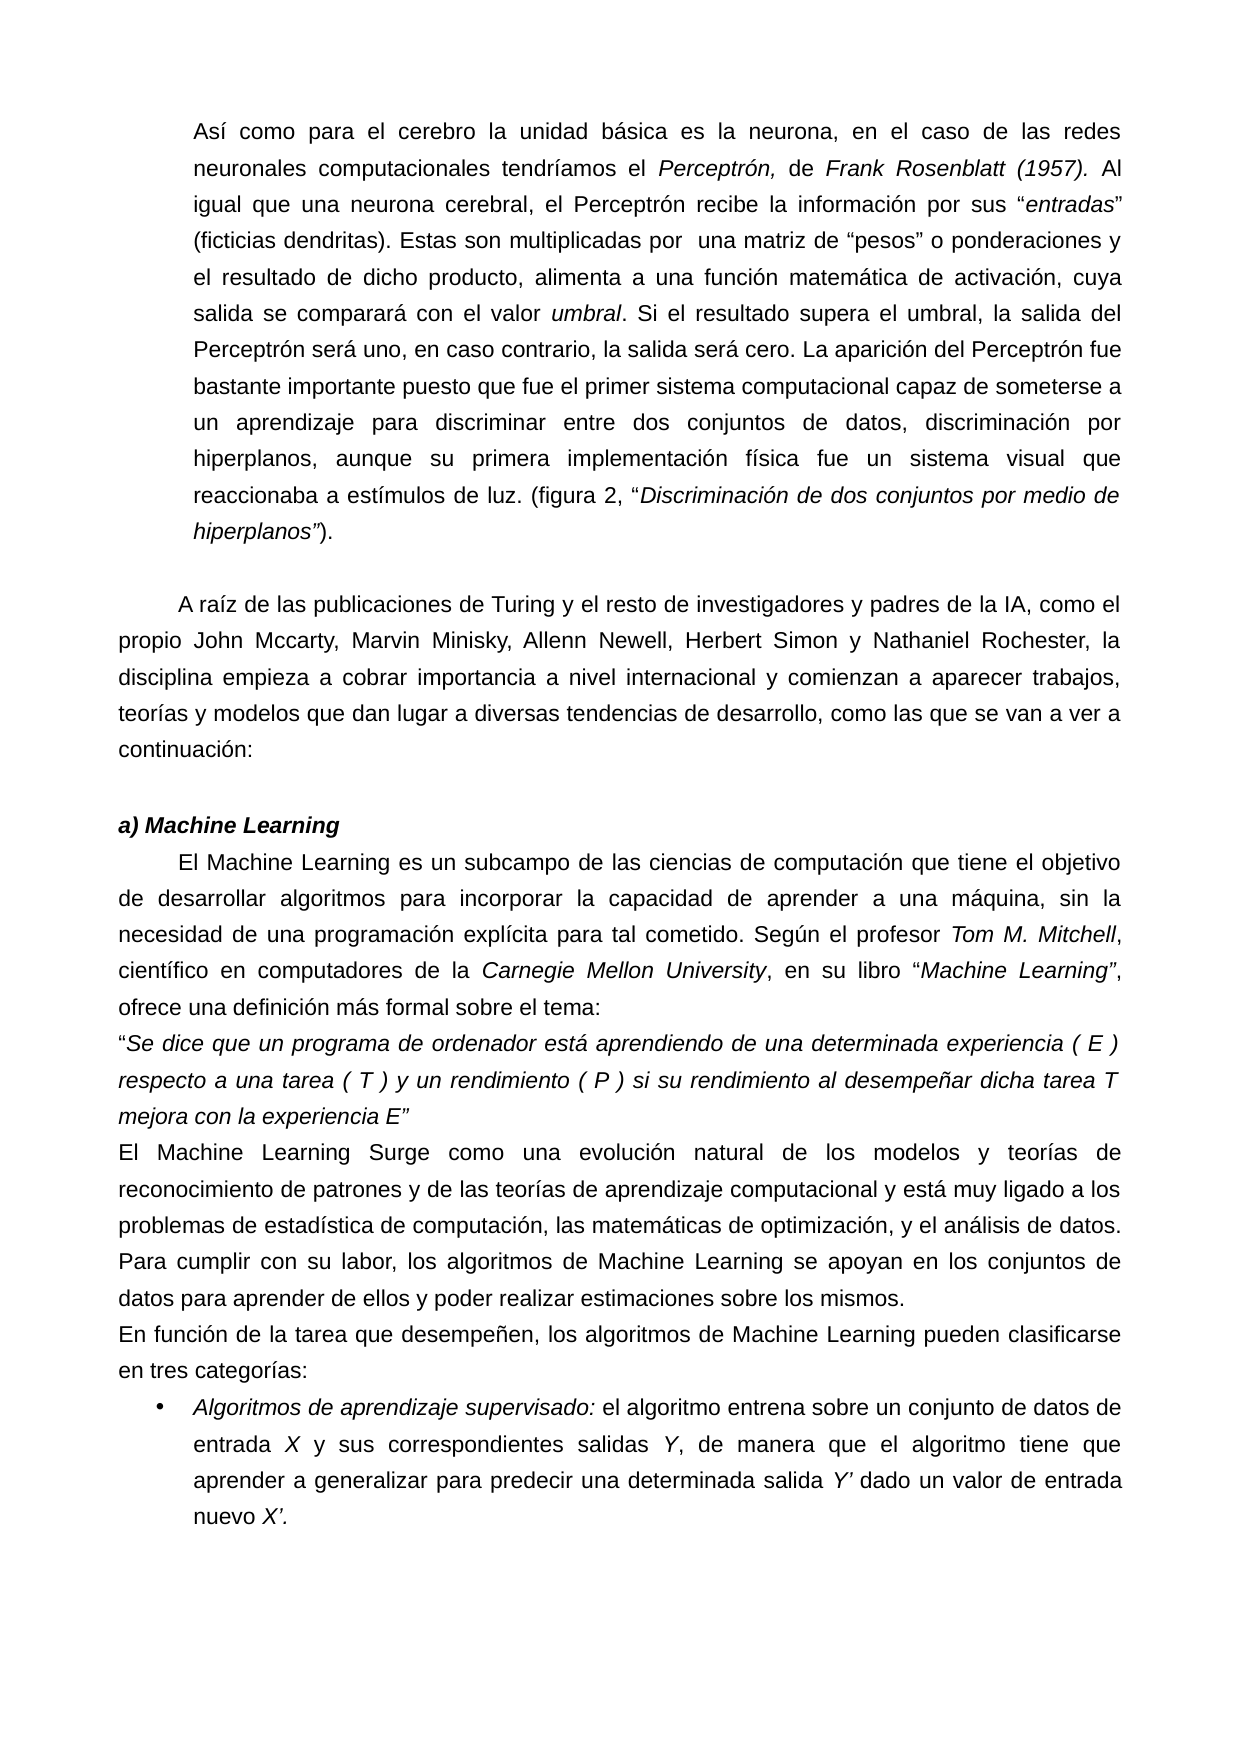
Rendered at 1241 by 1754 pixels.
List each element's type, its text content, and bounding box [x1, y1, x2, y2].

list Algoritmos de aprendizaje supervisado: el algoritmo entrena sobre un conjunto de datos de entrada X y sus correspondientes salidas Y, de manera que el algoritmo tiene que aprender a generalizar para predecir una determinada salida Y’ dado un valor de entrada nuevo X’. [156, 1394, 1122, 1530]
text El Machine Learning es un subcampo de las ciencias de computación que tiene el objetivo de desarrollar algoritmos para incorporar la capacidad de aprender a una máquina, sin la necesidad de una programación explícita para tal cometido. Según el profesor Tom M. Mitchell, científico en computadores de la Carnegie Mellon University, en su libro “Machine Learning”, ofrece una definición más formal sobre el tema: [118, 848, 1122, 1020]
text “Se dice que un programa de ordenador está aprendiendo de una determinada experiencia ( E ) respecto a una tarea ( T ) y un rendimiento ( P ) si su rendimiento al desempeñar dicha tarea T mejora con la experiencia E” [118, 1030, 1122, 1129]
text En función de la tarea que desempeñen, los algoritmos de Machine Learning pueden clasificarse en tres categorías: [118, 1321, 1122, 1384]
text a) Machine Learning [118, 812, 1122, 838]
text A raíz de las publicaciones de Turing y el resto de investigadores y padres de la IA, como el propio John Mccarty, Marvin Minisky, Allenn Newell, Herbert Simon y Nathaniel Rochester, la disciplina empieza a cobrar importancia a nivel internacional y comienzan a aparecer trabajos, teorías y modelos que dan lugar a diversas tendencias de desarrollo, como las que se van a ver a continuación: [118, 591, 1122, 762]
list Así como para el cerebro la unidad básica es la neurona, en el caso de las redes neuronales computacionales tendríamos el Perceptrón, de Frank Rosenblatt (1957). Al igual que una neurona cerebral, el Perceptrón recibe la información por sus “entradas” (ficticias dendritas). Estas son multiplicadas por una matriz de “pesos” o ponderaciones y el resultado de dicho producto, alimenta a una función matemática de activación, cuya salida se comparará con el valor umbral. Si el resultado supera el umbral, la salida del Perceptrón será uno, en caso contrario, la salida será cero. La aparición del Perceptrón fue bastante importante puesto que fue el primer sistema computacional capaz de someterse a un aprendizaje para discriminar entre dos conjuntos de datos, discriminación por hiperplanos, aunque su primera implementación física fue un sistema visual que reaccionaba a estímulos de luz. (figura 2, “Discriminación de dos conjuntos por medio de hiperplanos”). [156, 118, 1122, 544]
text El Machine Learning Surge como una evolución natural de los modelos y teorías de reconocimiento de patrones y de las teorías de aprendizaje computacional y está muy ligado a los problemas de estadística de computación, las matemáticas de optimización, y el análisis de datos. Para cumplir con su labor, los algoritmos de Machine Learning se apoyan en los conjuntos de datos para aprender de ellos y poder realizar estimaciones sobre los mismos. [118, 1139, 1122, 1311]
